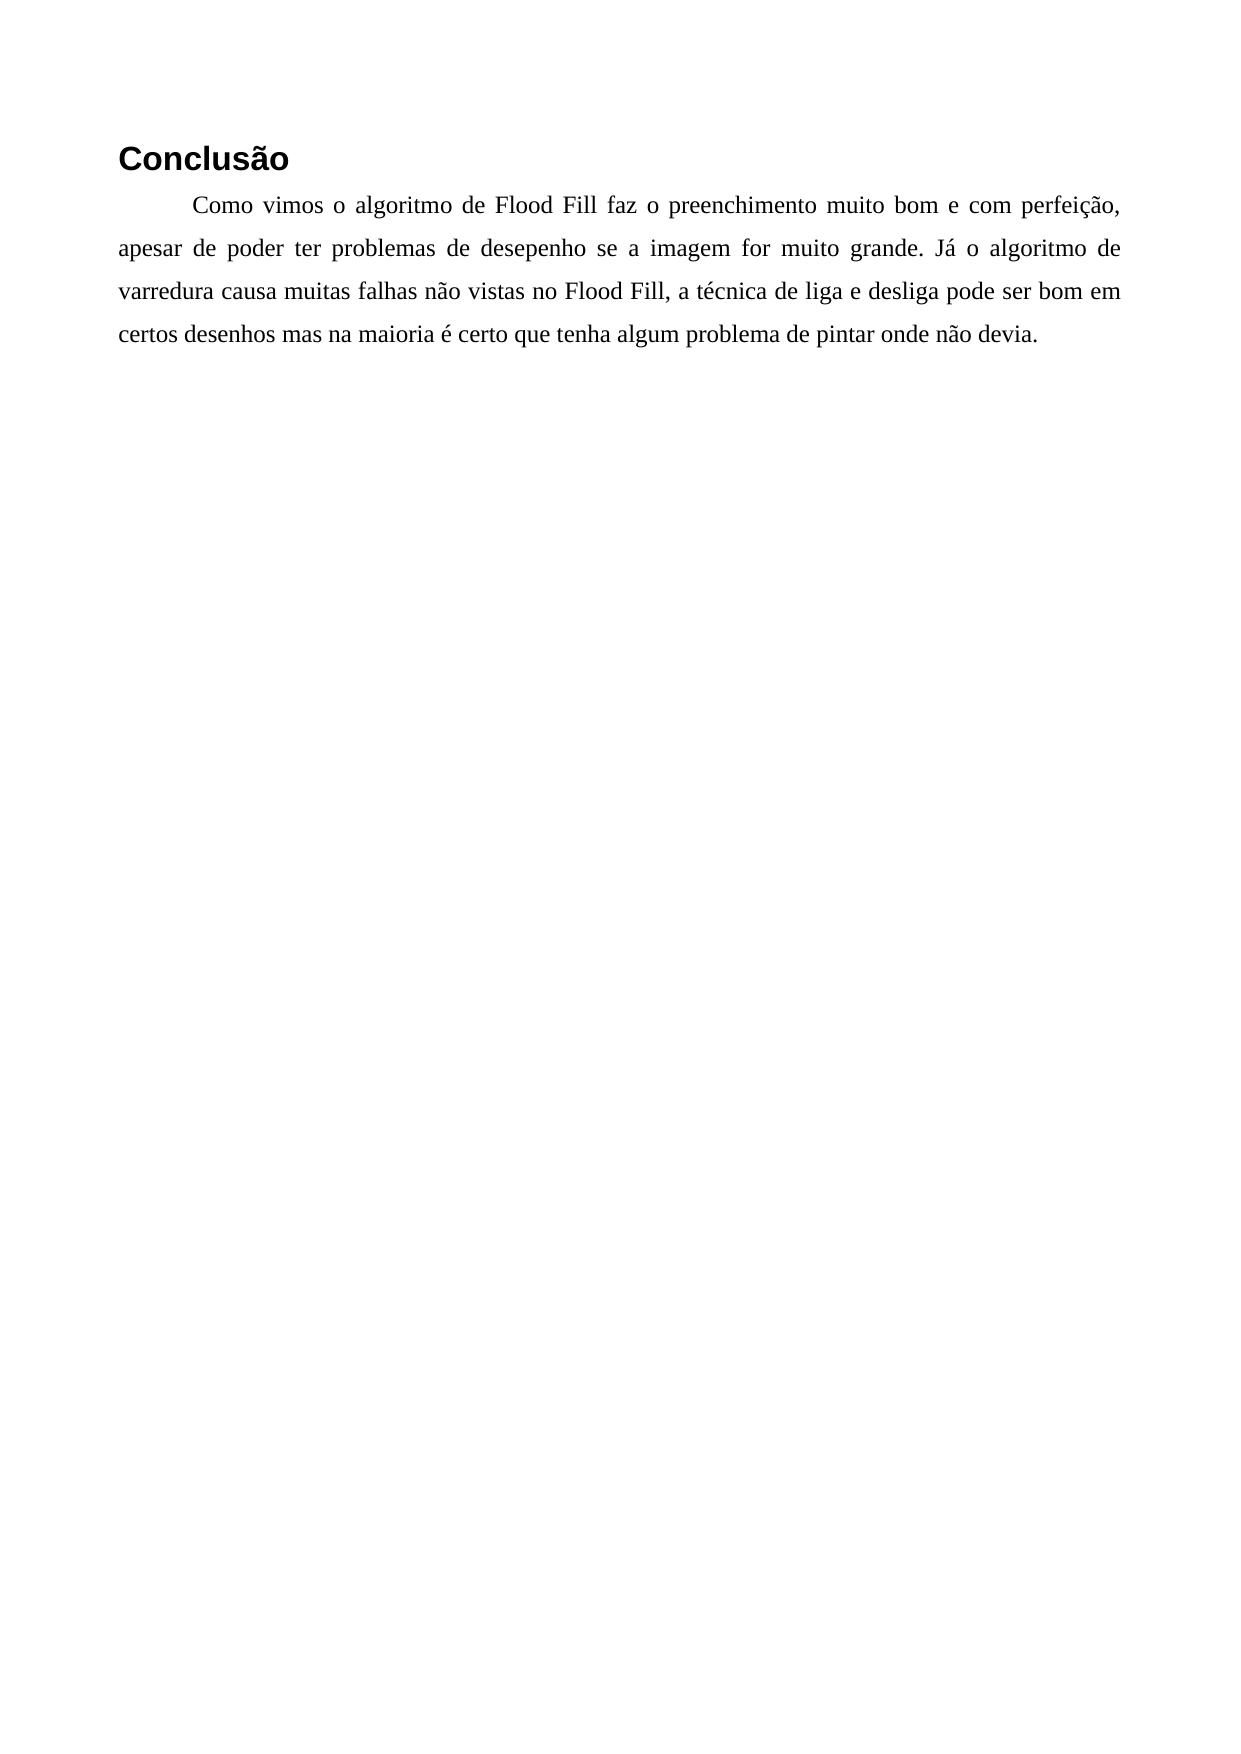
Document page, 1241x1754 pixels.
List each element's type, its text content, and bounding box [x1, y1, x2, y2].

text Como vimos o algoritmo de Flood Fill faz o preenchimento muito bom e com perfeição, apesar de poder ter problemas de desepenho se a imagem for muito grande. Já o algoritmo de varredura causa muitas falhas não vistas no Flood Fill, a técnica de liga e desliga pode ser bom em certos desenhos mas na maioria é certo que tenha algum problema de pintar onde não devia. [118, 190, 1122, 348]
subtitle Conclusão [118, 139, 1122, 178]
